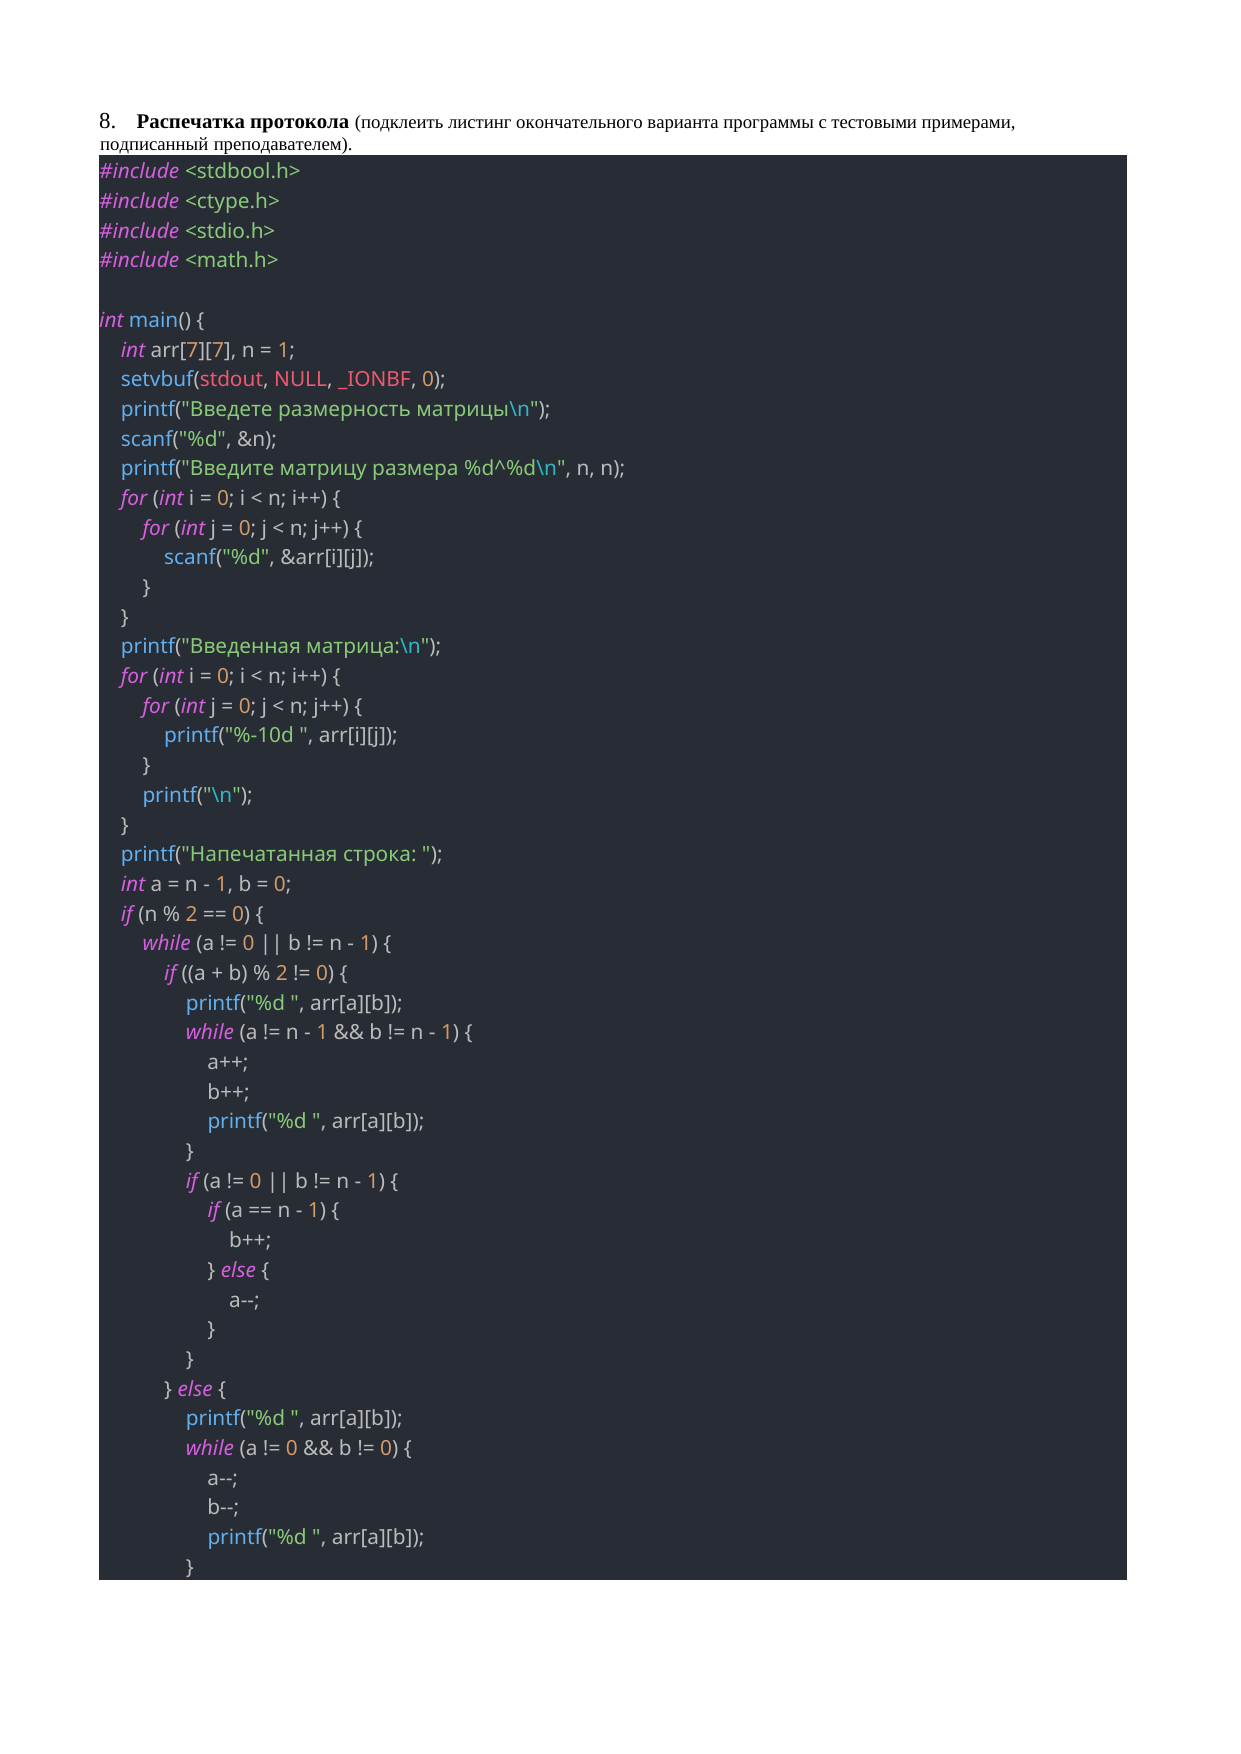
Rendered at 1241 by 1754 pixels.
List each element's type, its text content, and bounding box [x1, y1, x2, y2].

text #include <stdbool.h> #include <ctype.h> #include <stdio.h> #include <math.h> int main() { int arr[7][7], n = 1; setvbuf(stdout, NULL, _IONBF, 0); printf("Введете размерность матрицы\n"); scanf("%d", &n); printf("Введите матрицу размера %d^%d\n", n, n); for (int i = 0; i < n; i++) { for (int j = 0; j < n; j++) { scanf("%d", &arr[i][j]); } } printf("Введенная матрица:\n"); for (int i = 0; i < n; i++) { for (int j = 0; j < n; j++) { printf("%-10d ", arr[i][j]); } printf("\n"); } printf("Напечатанная строка: "); int a = n - 1, b = 0; if (n % 2 == 0) { while (a != 0 || b != n - 1) { if ((a + b) % 2 != 0) { printf("%d ", arr[a][b]); while (a != n - 1 && b != n - 1) { a++; b++; printf("%d ", arr[a][b]); } if (a != 0 || b != n - 1) { if (a == n - 1) { b++; } else { a--; } } } else { printf("%d ", arr[a][b]); while (a != 0 && b != 0) { a--; b--; printf("%d ", arr[a][b]); } [99, 155, 1127, 1580]
list Распечатка протокола (подклеить листинг окончательного варианта программы с тестовыми примерами, подписанный преподавателем). [99, 109, 1127, 155]
